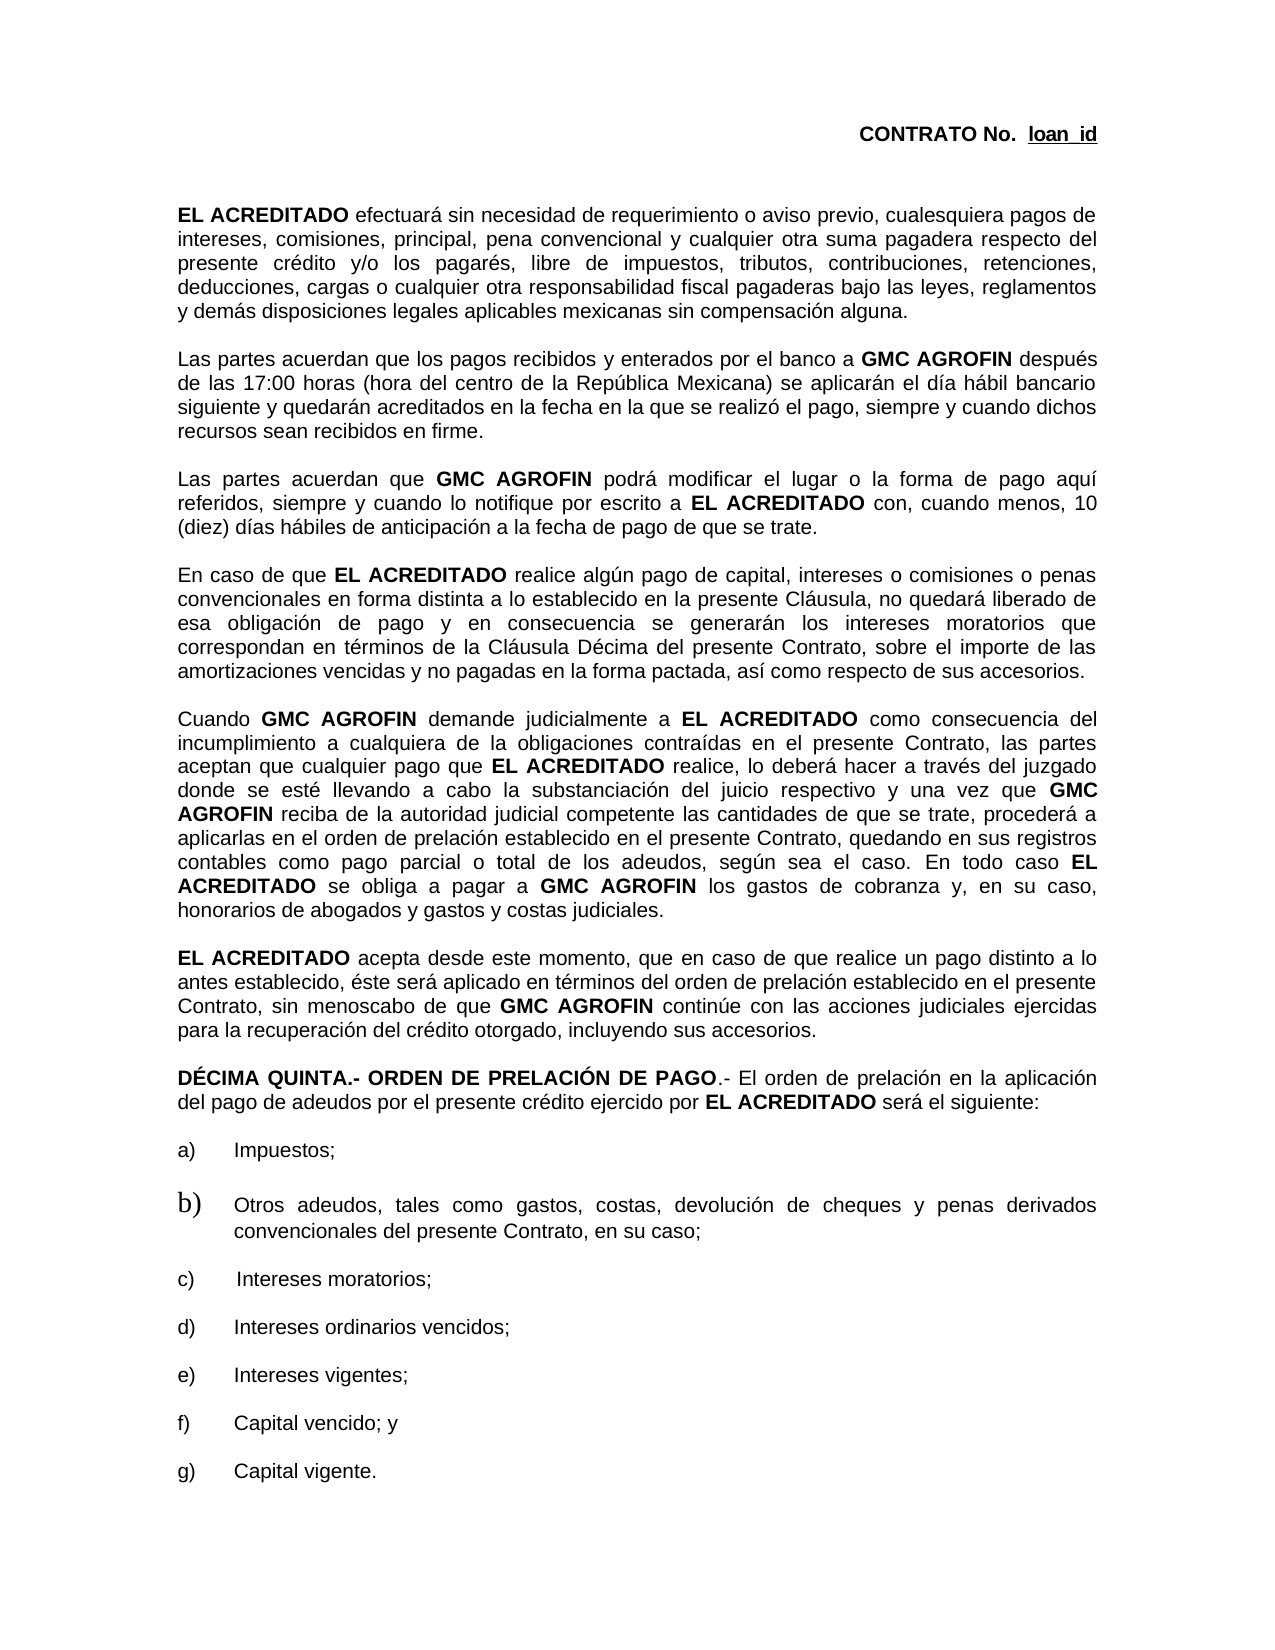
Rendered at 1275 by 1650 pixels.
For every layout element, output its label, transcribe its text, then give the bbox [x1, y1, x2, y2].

list Intereses moratorios; [177, 1267, 1098, 1291]
list Otros adeudos, tales como gastos, costas, devolución de cheques y penas derivados convencionales del presente Contrato, en su caso; [177, 1186, 1098, 1243]
list Intereses vigentes; [177, 1363, 1098, 1387]
list Intereses ordinarios vencidos; [177, 1315, 1098, 1339]
text Cuando GMC AGROFIN demande judicialmente a EL ACREDITADO como consecuencia del incumplimiento a cualquiera de la obligaciones contraídas en el presente Contrato, las partes aceptan que cualquier pago que EL ACREDITADO realice, lo deberá hacer a través del juzgado donde se esté llevando a cabo la substanciación del juicio respectivo y una vez que GMC AGROFIN reciba de la autoridad judicial competente las cantidades de que se trate, procederá a aplicarlas en el orden de prelación establecido en el presente Contrato, quedando en sus registros contables como pago parcial o total de los adeudos, según sea el caso. En todo caso EL ACREDITADO se obliga a pagar a GMC AGROFIN los gastos de cobranza y, en su caso, honorarios de abogados y gastos y costas judiciales. [177, 706, 1098, 922]
text EL ACREDITADO acepta desde este momento, que en caso de que realice un pago distinto a lo antes establecido, éste será aplicado en términos del orden de prelación establecido en el presente Contrato, sin menoscabo de que GMC AGROFIN continúe con las acciones judiciales ejercidas para la recuperación del crédito otorgado, incluyendo sus accesorios. [177, 946, 1098, 1042]
text Las partes acuerdan que GMC AGROFIN podrá modificar el lugar o la forma de pago aquí referidos, siempre y cuando lo notifique por escrito a EL ACREDITADO con, cuando menos, 10 (diez) días hábiles de anticipación a la fecha de pago de que se trate. [177, 467, 1098, 539]
text Las partes acuerdan que los pagos recibidos y enterados por el banco a GMC AGROFIN después de las 17:00 horas (hora del centro de la República Mexicana) se aplicarán el día hábil bancario siguiente y quedarán acreditados en la fecha en la que se realizó el pago, siempre y cuando dichos recursos sean recibidos en firme. [177, 347, 1098, 443]
list Capital vencido; y [177, 1411, 1098, 1435]
text DÉCIMA QUINTA.- ORDEN DE PRELACIÓN DE PAGO.- El orden de prelación en la aplicación del pago de adeudos por el presente crédito ejercido por EL ACREDITADO será el siguiente: [177, 1066, 1098, 1114]
list Capital vigente. [177, 1459, 1098, 1483]
list Impuestos; [177, 1138, 1098, 1162]
text En caso de que EL ACREDITADO realice algún pago de capital, intereses o comisiones o penas convencionales en forma distinta a lo establecido en la presente Cláusula, no quedará liberado de esa obligación de pago y en consecuencia se generarán los intereses moratorios que correspondan en términos de la Cláusula Décima del presente Contrato, sobre el importe de las amortizaciones vencidas y no pagadas en la forma pactada, así como respecto de sus accesorios. [177, 563, 1098, 682]
text EL ACREDITADO efectuará sin necesidad de requerimiento o aviso previo, cualesquiera pagos de intereses, comisiones, principal, pena convencional y cualquier otra suma pagadera respecto del presente crédito y/o los pagarés, libre de impuestos, tributos, contribuciones, retenciones, deducciones, cargas o cualquier otra responsabilidad fiscal pagaderas bajo las leyes, reglamentos y demás disposiciones legales aplicables mexicanas sin compensación alguna. [177, 203, 1098, 323]
